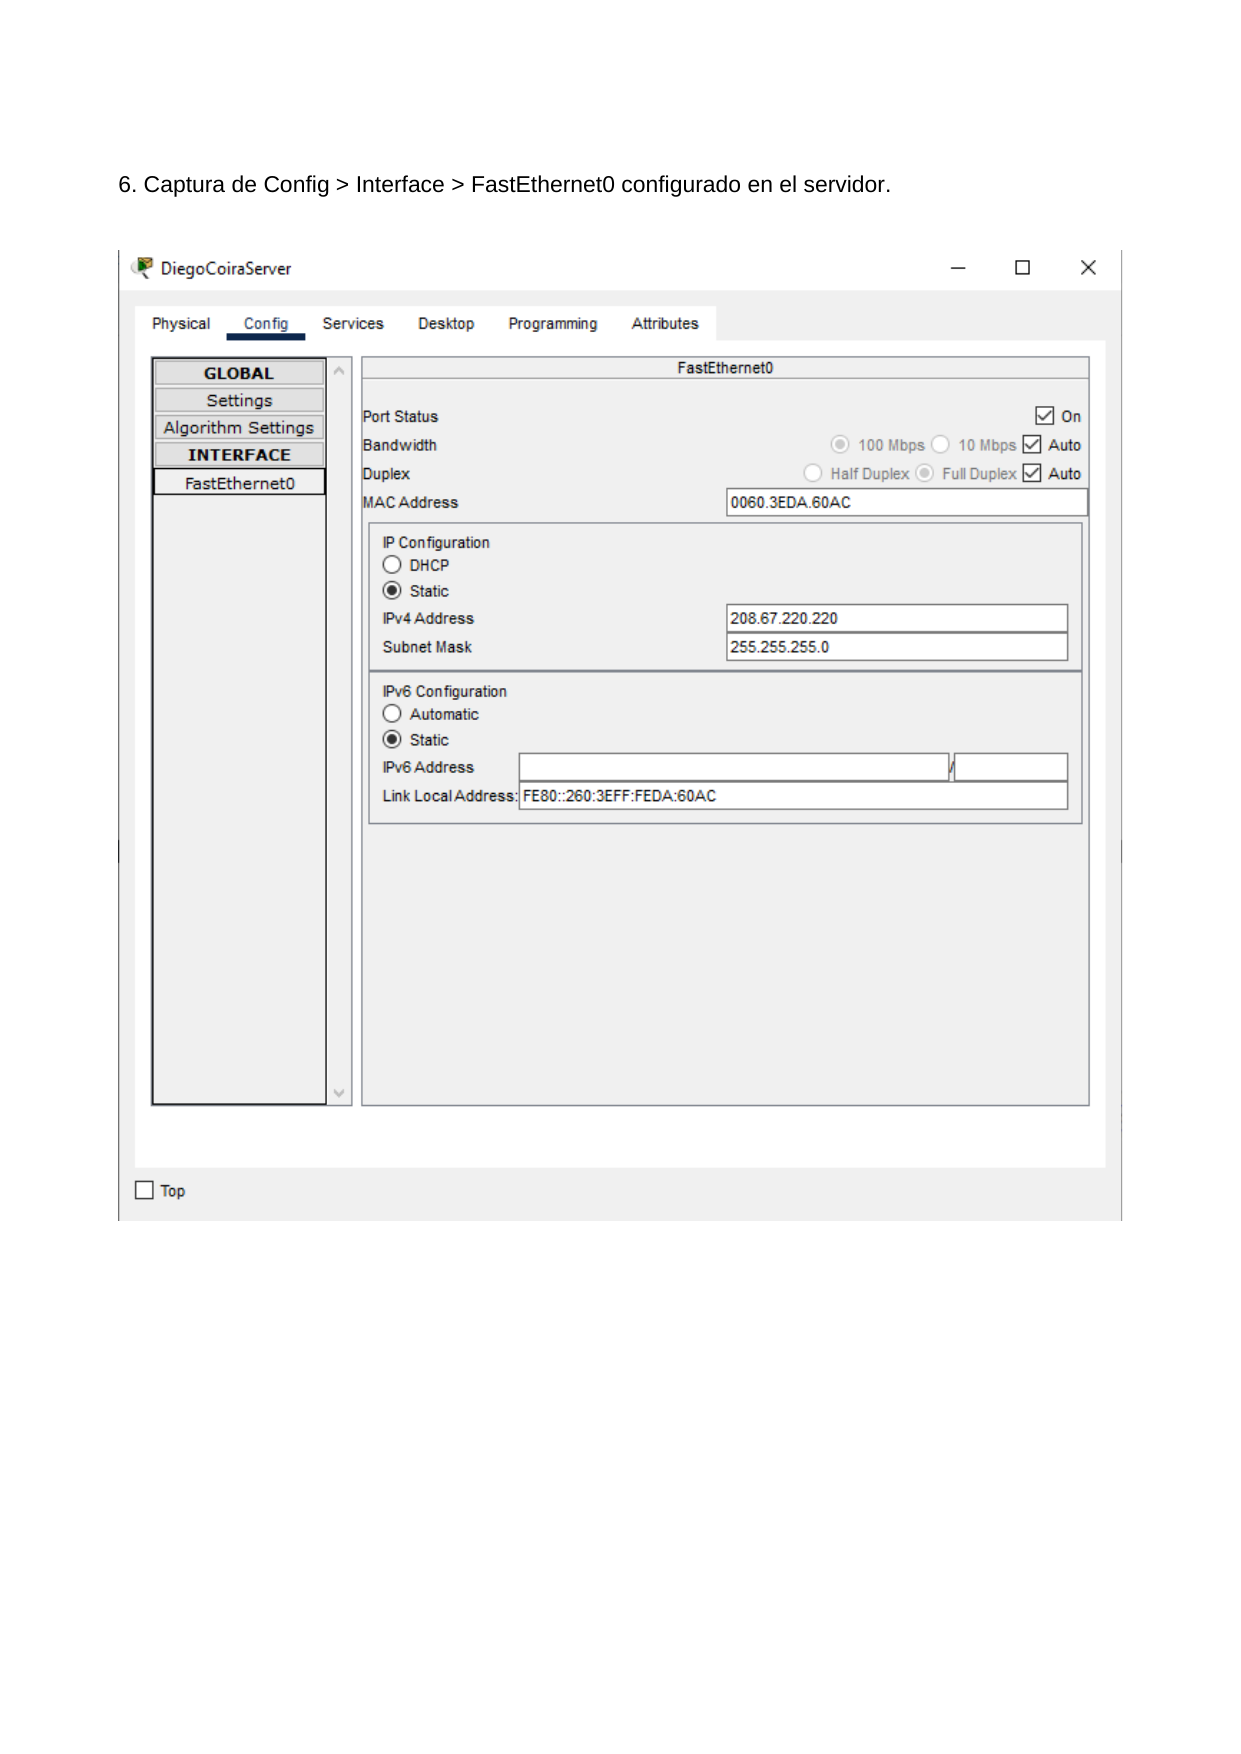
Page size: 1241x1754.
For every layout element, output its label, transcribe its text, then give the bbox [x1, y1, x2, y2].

text 6. Captura de Config > Interface > FastEthernet0 configurado en el servidor. [118, 171, 1122, 197]
picture [118, 250, 1123, 1221]
